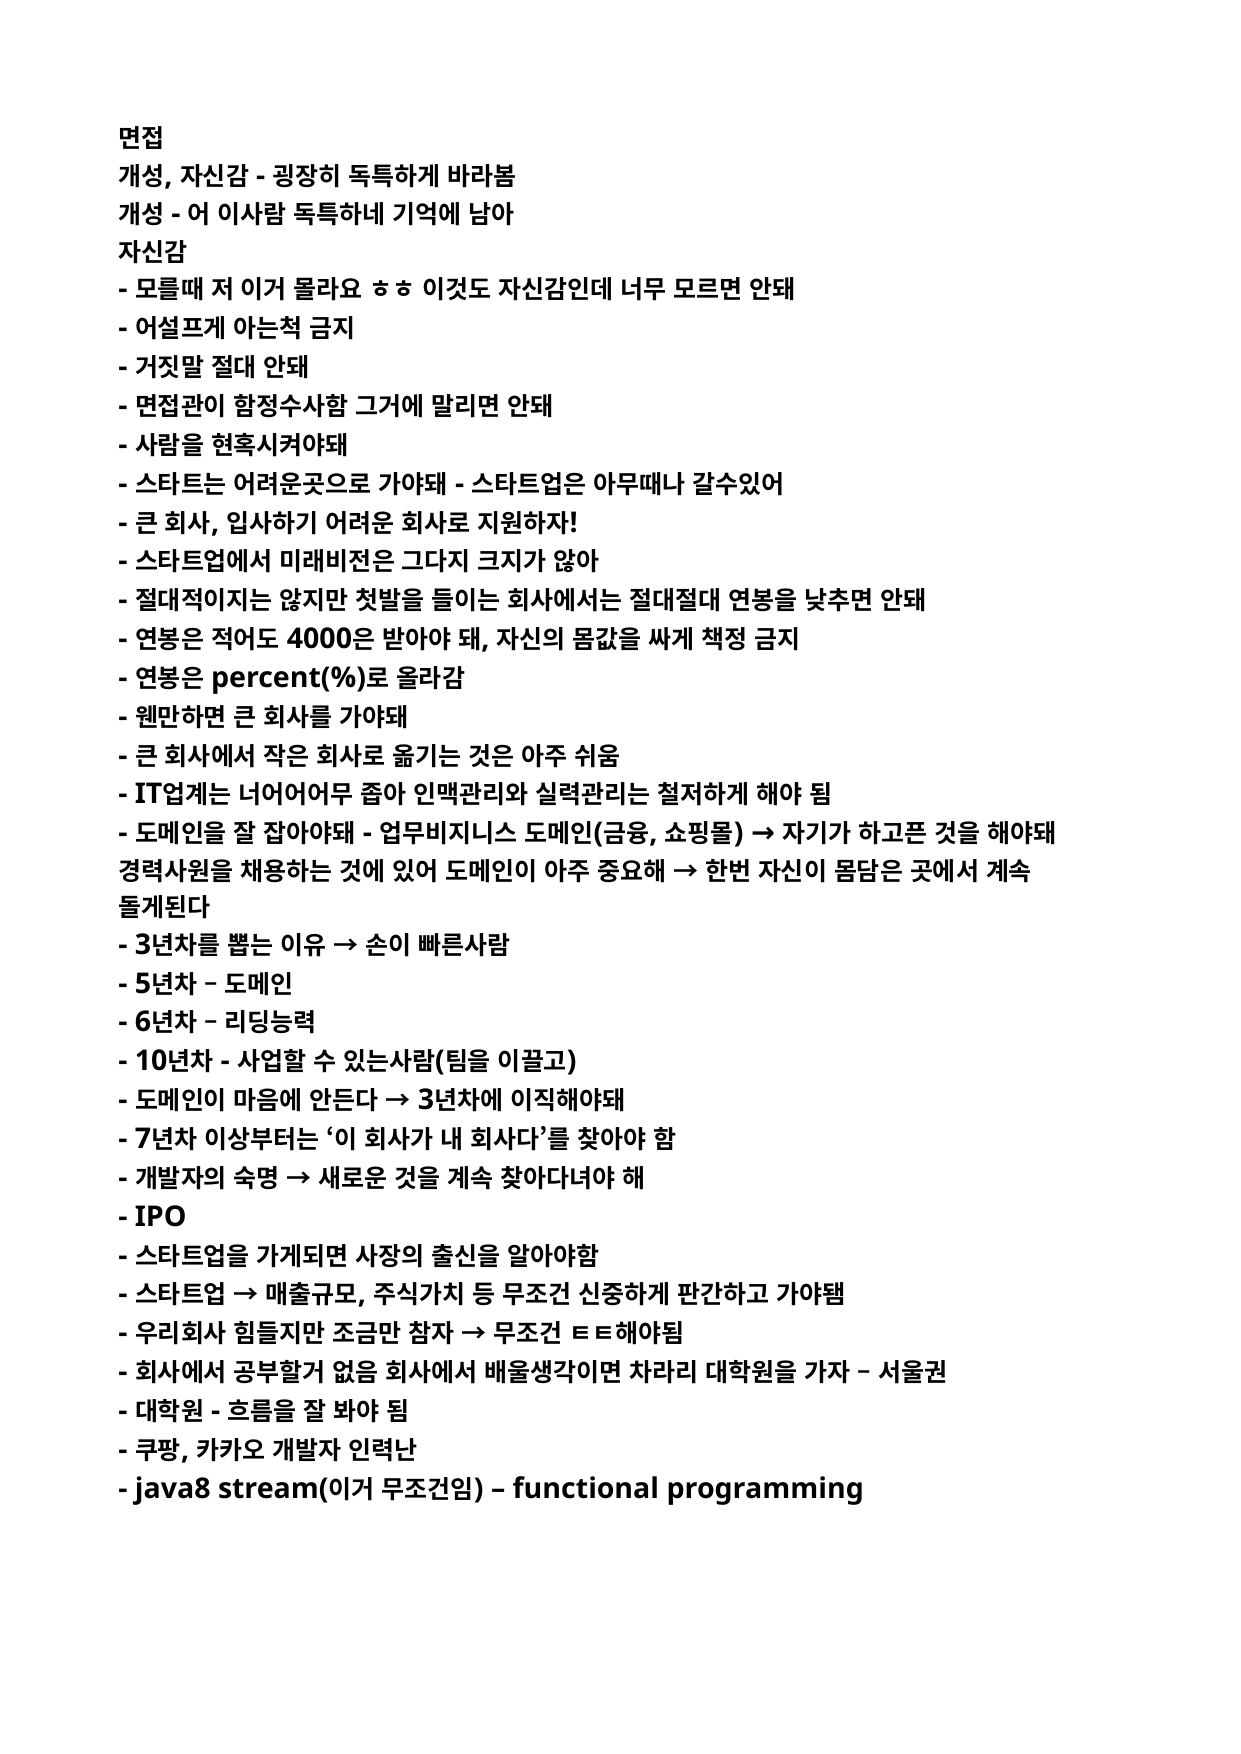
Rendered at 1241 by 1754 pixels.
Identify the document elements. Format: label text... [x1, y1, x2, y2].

text - 모를때 저 이거 몰라요 ㅎㅎ 이것도 자신감인데 너무 모르면 안돼 [118, 268, 1122, 307]
text - 10년차 - 사업할 수 있는사람(팀을 이끌고) [118, 1040, 1122, 1079]
text - 6년차 – 리딩능력 [118, 1001, 1122, 1040]
text - 절대적이지는 않지만 첫발을 들이는 회사에서는 절대절대 연봉을 낮추면 안돼 [118, 579, 1122, 618]
text - IPO [118, 1196, 1122, 1234]
text 면접 [118, 118, 1122, 154]
text - 스타트업 → 매출규모, 주식가치 등 무조건 신중하게 판간하고 가야됌 [118, 1273, 1122, 1312]
text - 대학원 - 흐름을 잘 봐야 됨 [118, 1390, 1122, 1429]
text - 어설프게 아는척 금지 [118, 307, 1122, 346]
text - 사람을 현혹시켜야돼 [118, 424, 1122, 463]
text 개성, 자신감 - 굉장히 독특하게 바라봄 [118, 154, 1122, 193]
text 경력사원을 채용하는 것에 있어 도메인이 아주 중요해 → 한번 자신이 몸담은 곳에서 계속 돌게된다 [118, 851, 1122, 924]
text - 쿠팡, 카카오 개발자 인력난 [118, 1429, 1122, 1468]
text - 회사에서 공부할거 없음 회사에서 배울생각이면 차라리 대학원을 가자 – 서울권 [118, 1351, 1122, 1390]
text - 연봉은 적어도 4000은 받아야 돼, 자신의 몸값을 싸게 책정 금지 [118, 618, 1122, 657]
text 자신감 [118, 232, 1122, 268]
text - 도메인이 마음에 안든다 → 3년차에 이직해야돼 [118, 1079, 1122, 1118]
text - 7년차 이상부터는 ‘이 회사가 내 회사다’를 찾아야 함 [118, 1118, 1122, 1157]
text - 우리회사 힘들지만 조금만 참자 → 무조건 ㅌㅌ해야됨 [118, 1312, 1122, 1351]
text - 면접관이 함정수사함 그거에 말리면 안돼 [118, 385, 1122, 424]
text - 5년차 – 도메인 [118, 962, 1122, 1001]
text - 큰 회사에서 작은 회사로 옮기는 것은 아주 쉬움 [118, 734, 1122, 773]
text - 큰 회사, 입사하기 어려운 회사로 지원하자! [118, 501, 1122, 540]
text - 연봉은 percent(%)로 올라감 [118, 657, 1122, 696]
text - 도메인을 잘 잡아야돼 - 업무비지니스 도메인(금융, 쇼핑몰) → 자기가 하고픈 것을 해야돼 [118, 812, 1122, 851]
text - 거짓말 절대 안돼 [118, 346, 1122, 385]
text - 스타트는 어려운곳으로 가야돼 - 스타트업은 아무때나 갈수있어 [118, 463, 1122, 501]
text - 개발자의 숙명 → 새로운 것을 계속 찾아다녀야 해 [118, 1157, 1122, 1196]
text - 3년차를 뽑는 이유 → 손이 빠른사람 [118, 924, 1122, 962]
text - java8 stream(이거 무조건임) – functional programming [118, 1468, 1122, 1506]
text - 웬만하면 큰 회사를 가야돼 [118, 696, 1122, 734]
text 개성 - 어 이사람 독특하네 기억에 남아 [118, 193, 1122, 232]
text - IT업계는 너어어어무 좁아 인맥관리와 실력관리는 철저하게 해야 됨 [118, 773, 1122, 812]
text - 스타트업에서 미래비전은 그다지 크지가 않아 [118, 540, 1122, 579]
text - 스타트업을 가게되면 사장의 출신을 알아야함 [118, 1234, 1122, 1273]
